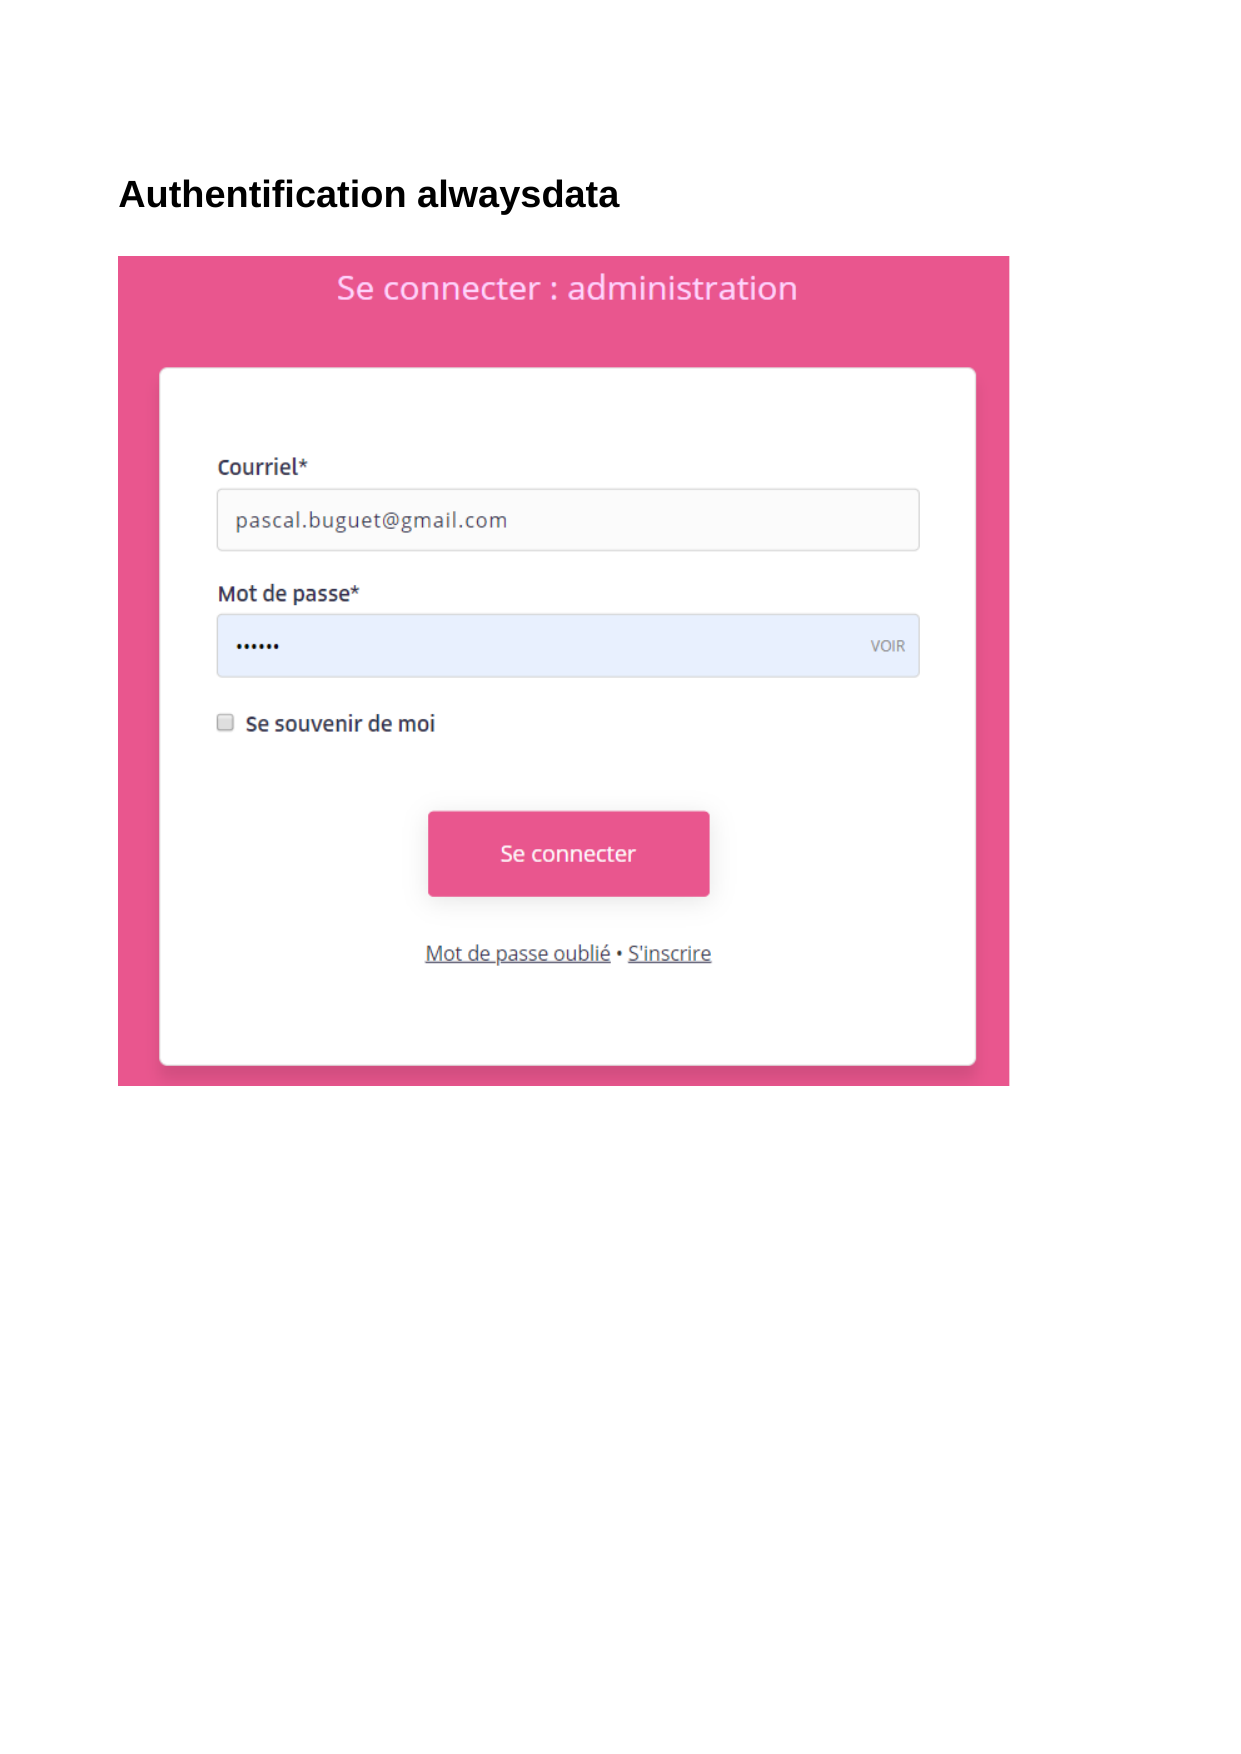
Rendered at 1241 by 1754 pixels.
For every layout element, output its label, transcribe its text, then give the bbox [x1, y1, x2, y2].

subtitle Authentification alwaysdata [118, 172, 1122, 216]
picture [118, 256, 1010, 1086]
